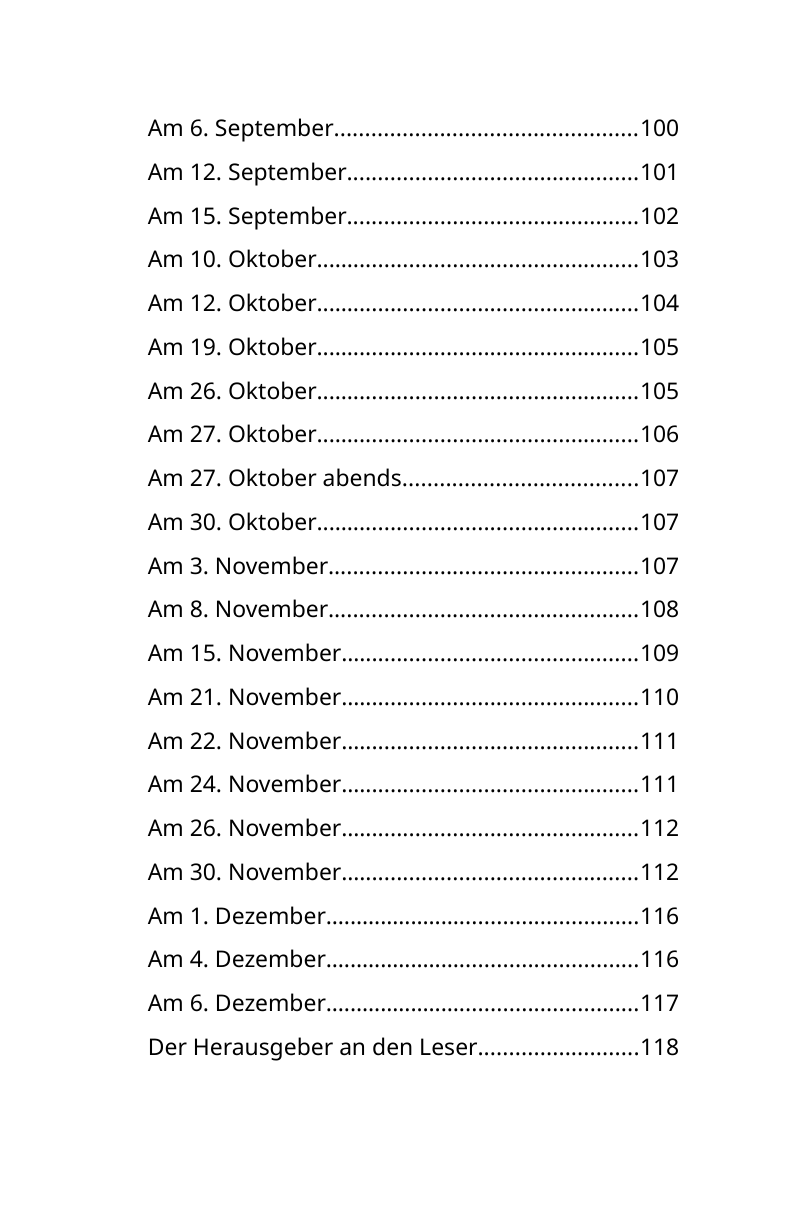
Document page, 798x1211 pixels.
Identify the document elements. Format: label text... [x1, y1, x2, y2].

text Am 22. November 111 [148, 725, 679, 756]
text Am 8. November 108 [148, 593, 679, 625]
text Am 26. November 112 [148, 812, 679, 843]
text Am 27. Oktober 106 [148, 418, 679, 450]
text Am 21. November 110 [148, 681, 679, 712]
text Am 15. November 109 [148, 637, 679, 668]
text Am 30. Oktober 107 [148, 506, 679, 537]
text Am 26. Oktober 105 [148, 375, 679, 406]
text Am 24. November 111 [148, 768, 679, 800]
text Am 10. Oktober 103 [148, 243, 679, 275]
text Am 6. September 100 [148, 112, 679, 143]
text Am 15. September 102 [148, 200, 679, 231]
text Am 19. Oktober 105 [148, 331, 679, 362]
text Am 4. Dezember 116 [148, 943, 679, 975]
text Am 27. Oktober abends 107 [148, 462, 679, 493]
text Am 1. Dezember 116 [148, 900, 679, 931]
text Am 3. November 107 [148, 550, 679, 581]
text Der Herausgeber an den Leser 118 [148, 1031, 679, 1062]
text Am 12. Oktober 104 [148, 287, 679, 318]
text Am 6. Dezember 117 [148, 987, 679, 1018]
text Am 12. September 101 [148, 156, 679, 187]
text Am 30. November 112 [148, 856, 679, 887]
